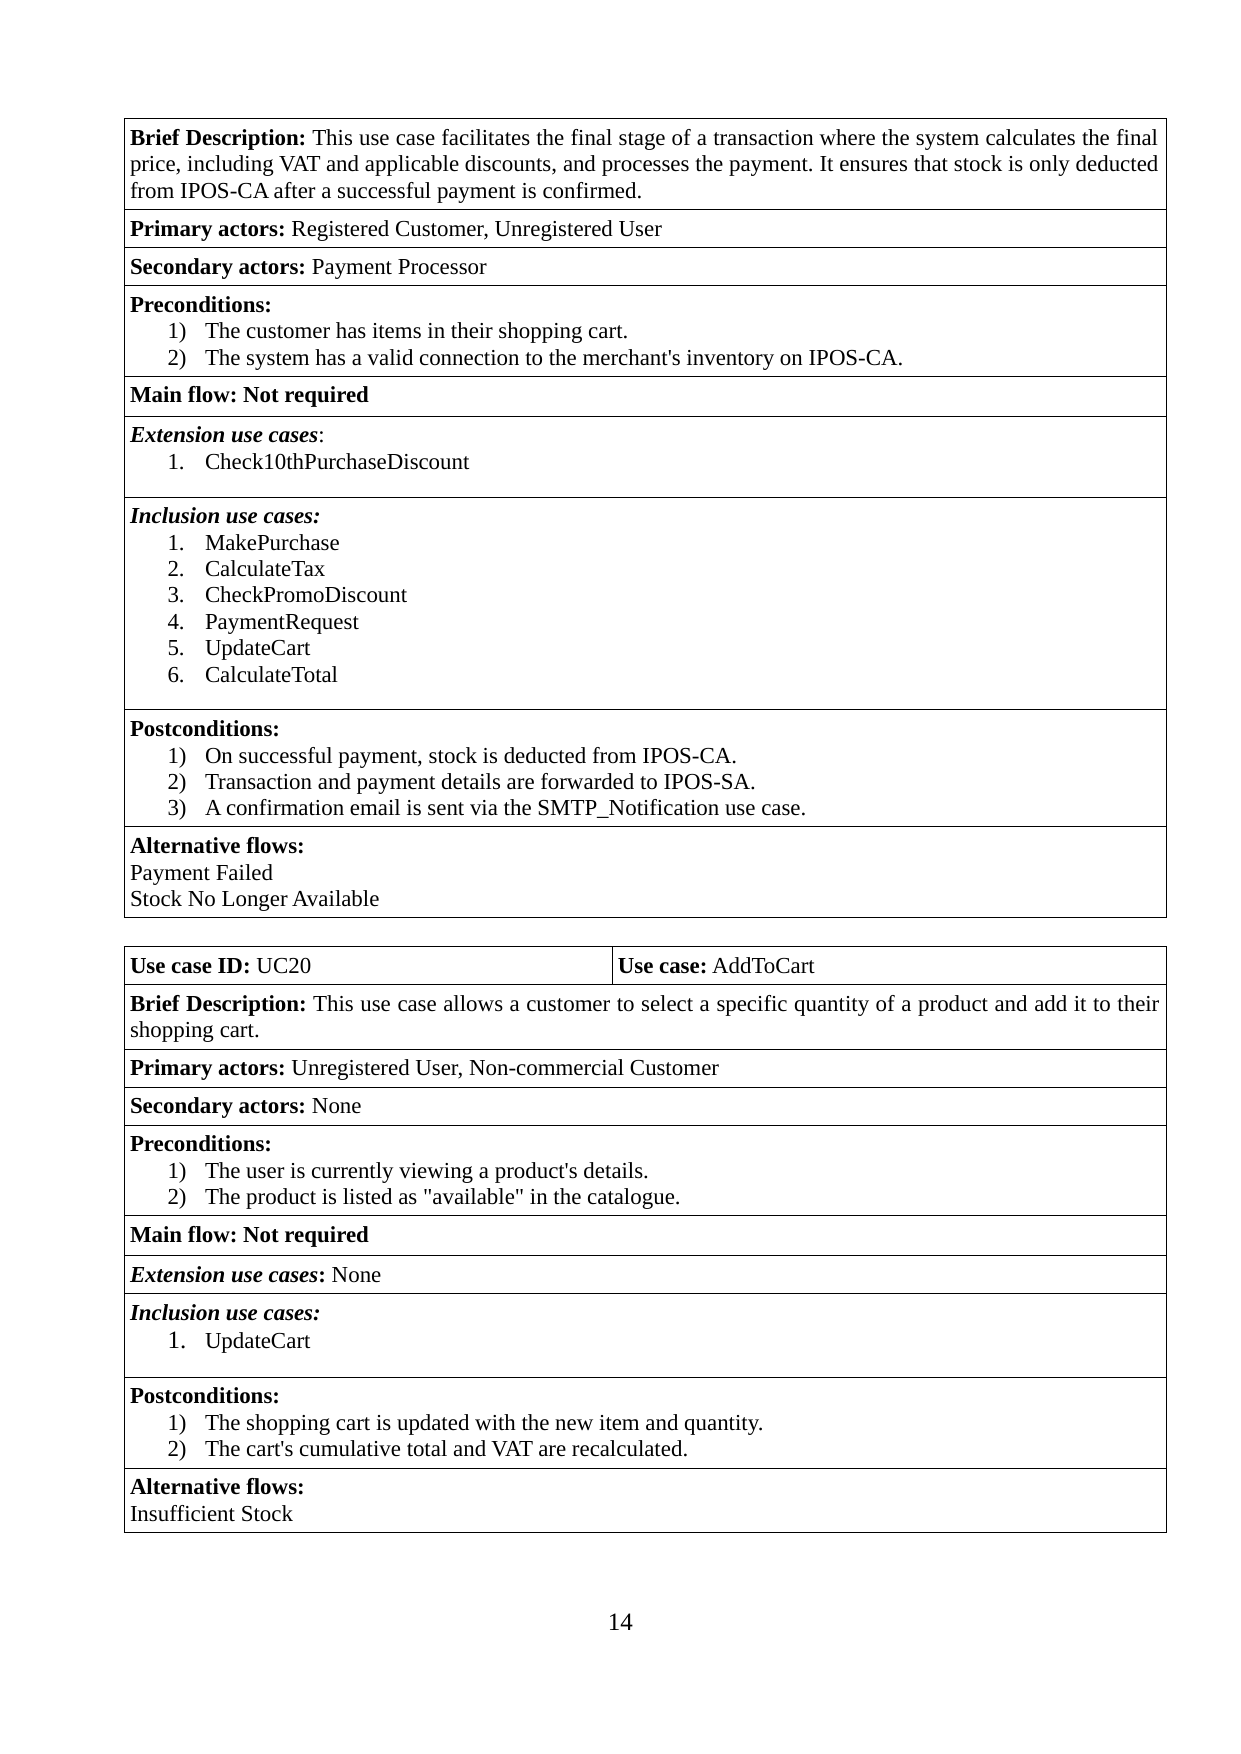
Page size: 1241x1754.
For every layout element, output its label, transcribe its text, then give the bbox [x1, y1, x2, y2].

table_header Use case ID: UC20 [125, 947, 612, 984]
table_cell Main flow: Not required [125, 1216, 1166, 1255]
table_cell Postconditions: The shopping cart is updated with the new item and quantity. The cart's cumulative total and VAT are recalculated. [125, 1378, 1166, 1467]
table_cell Secondary actors: Payment Processor [125, 248, 1166, 285]
table_cell Postconditions: On successful payment, stock is deducted from IPOS-CA. Transaction and payment details are forwarded to IPOS-SA. A confirmation email is sent via the SMTP_Notification use case. [125, 710, 1166, 826]
table_cell Extension use cases: Check10thPurchaseDiscount [125, 417, 1166, 497]
table_cell Main flow: Not required [125, 377, 1166, 416]
table_cell Preconditions: The customer has items in their shopping cart. The system has a valid connection to the merchant's inventory on IPOS-CA. [125, 286, 1166, 376]
table_header Use case: AddToCart [613, 947, 1166, 984]
table_cell Alternative flows: Payment Failed Stock No Longer Available [125, 827, 1166, 917]
table_cell Preconditions: The user is currently viewing a product's details. The product is listed as "available" in the catalogue. [125, 1126, 1166, 1215]
table_cell Primary actors: Registered Customer, Unregistered User [125, 210, 1166, 247]
table_cell Brief Description: This use case facilitates the final stage of a transaction where the system calculates the final price, including VAT and applicable discounts, and processes the payment. It ensures that stock is only deducted from IPOS-CA after a successful payment is confirmed. [125, 119, 1166, 209]
table_cell Inclusion use cases: UpdateCart [125, 1294, 1166, 1377]
table_cell Extension use cases: None [125, 1256, 1166, 1293]
table_cell Brief Description: This use case allows a customer to select a specific quantity of a product and add it to their shopping cart. [125, 985, 1166, 1048]
table_cell Secondary actors: None [125, 1088, 1166, 1124]
table_cell Alternative flows: Insufficient Stock [125, 1469, 1166, 1532]
table_cell Primary actors: Unregistered User, Non-commercial Customer [125, 1050, 1166, 1087]
table_cell Inclusion use cases: MakePurchase CalculateTax CheckPromoDiscount PaymentRequest UpdateCart CalculateTotal [125, 498, 1166, 709]
